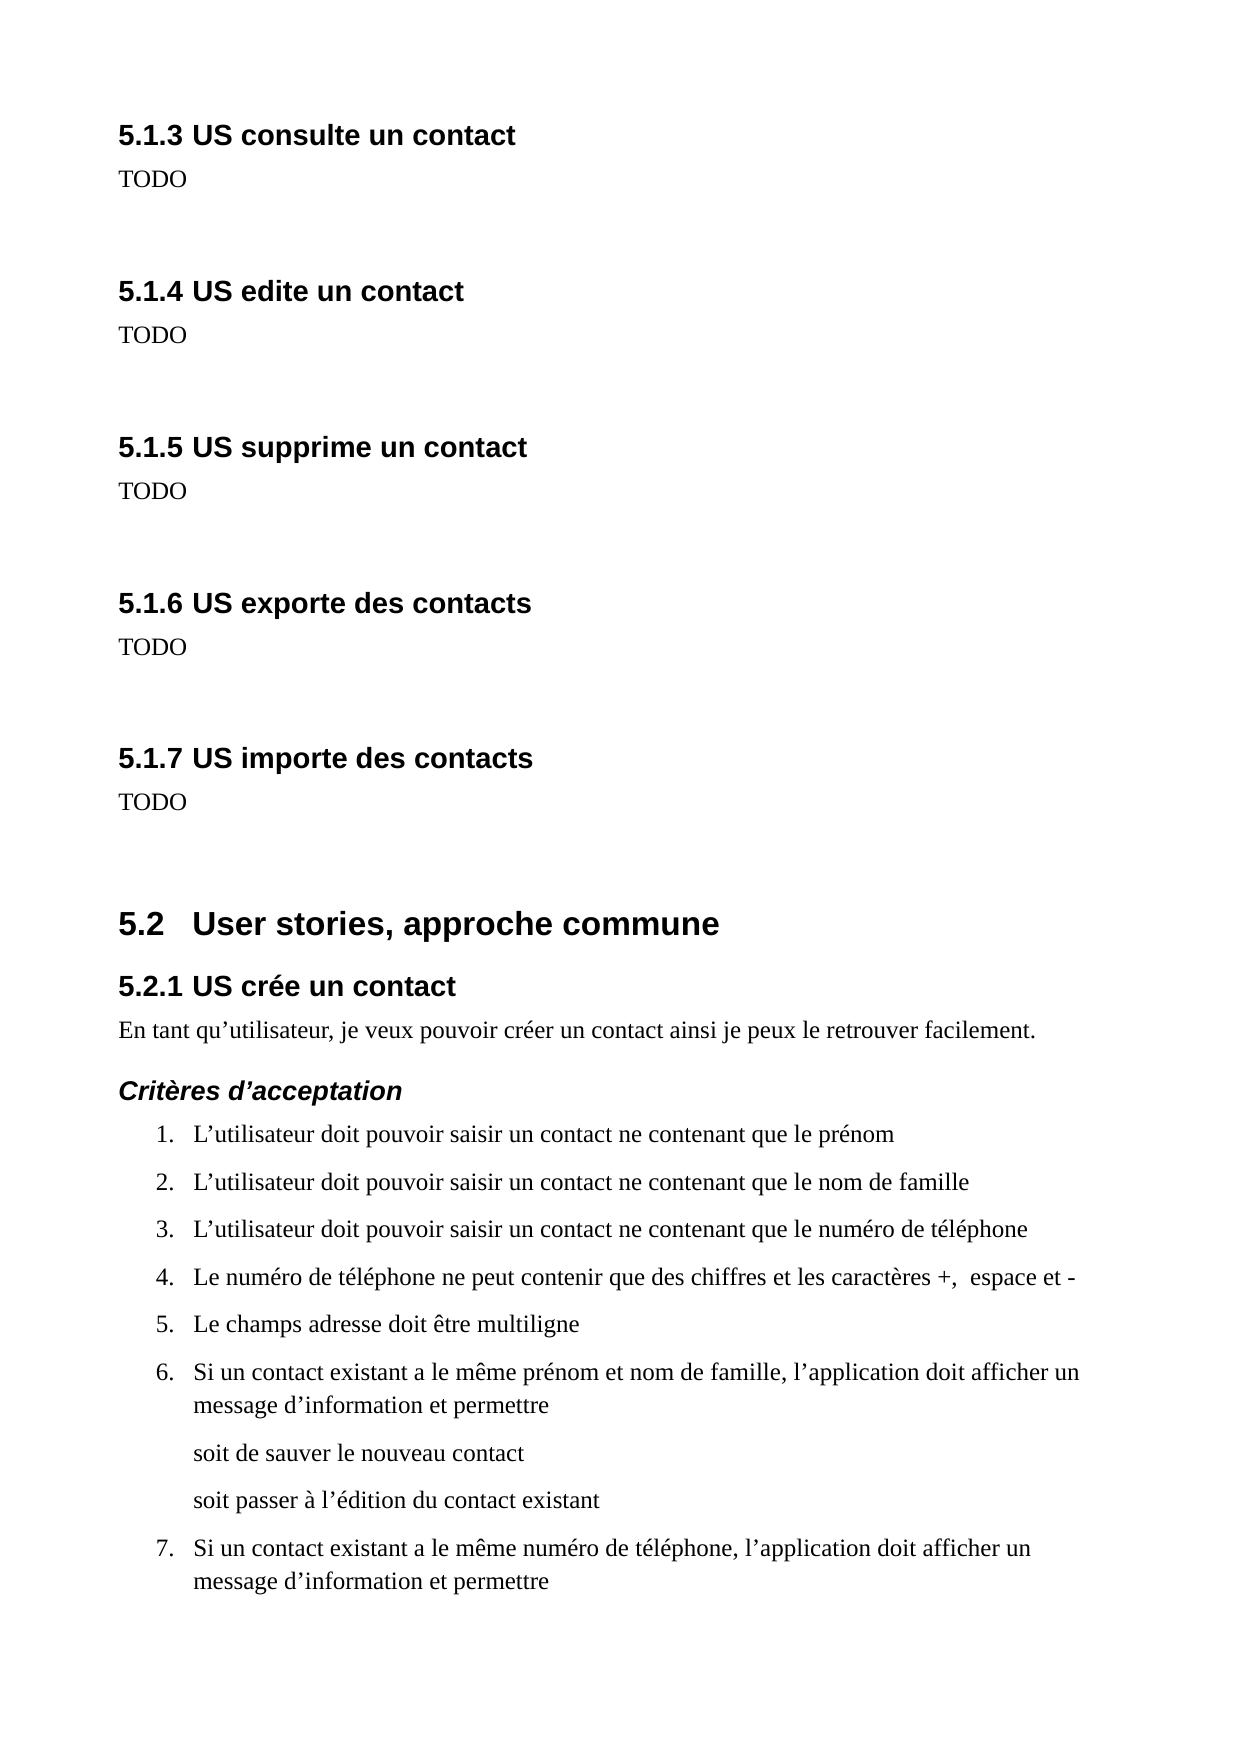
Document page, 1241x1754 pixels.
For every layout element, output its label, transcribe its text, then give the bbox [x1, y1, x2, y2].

text TODO [118, 476, 1122, 504]
text TODO [118, 320, 1122, 349]
subtitle US crée un contact [118, 969, 1122, 1003]
list L’utilisateur doit pouvoir saisir un contact ne contenant que le numéro de téléphone [156, 1214, 1122, 1243]
subtitle US consulte un contact [118, 118, 1122, 152]
subtitle US edite un contact [118, 274, 1122, 307]
list Si un contact existant a le même prénom et nom de famille, l’application doit afficher un message d’information et permettre [156, 1357, 1122, 1419]
list soit passer à l’édition du contact existant [156, 1485, 1122, 1514]
subtitle Critères d’acceptation [118, 1075, 1122, 1106]
list Si un contact existant a le même numéro de téléphone, l’application doit afficher un message d’information et permettre [156, 1533, 1122, 1594]
subtitle User stories, approche commune [118, 903, 1122, 942]
list soit de sauver le nouveau contact [156, 1438, 1122, 1466]
text TODO [118, 164, 1122, 193]
subtitle US importe des contacts [118, 741, 1122, 775]
list L’utilisateur doit pouvoir saisir un contact ne contenant que le prénom [156, 1119, 1122, 1148]
text TODO [118, 632, 1122, 660]
subtitle US supprime un contact [118, 430, 1122, 463]
text En tant qu’utilisateur, je veux pouvoir créer un contact ainsi je peux le retrouver facilement. [118, 1015, 1122, 1044]
list Le numéro de téléphone ne peut contenir que des chiffres et les caractères +, espace et - [156, 1262, 1122, 1291]
subtitle US exporte des contacts [118, 586, 1122, 619]
list L’utilisateur doit pouvoir saisir un contact ne contenant que le nom de famille [156, 1167, 1122, 1195]
list Le champs adresse doit être multiligne [156, 1309, 1122, 1338]
text TODO [118, 787, 1122, 816]
